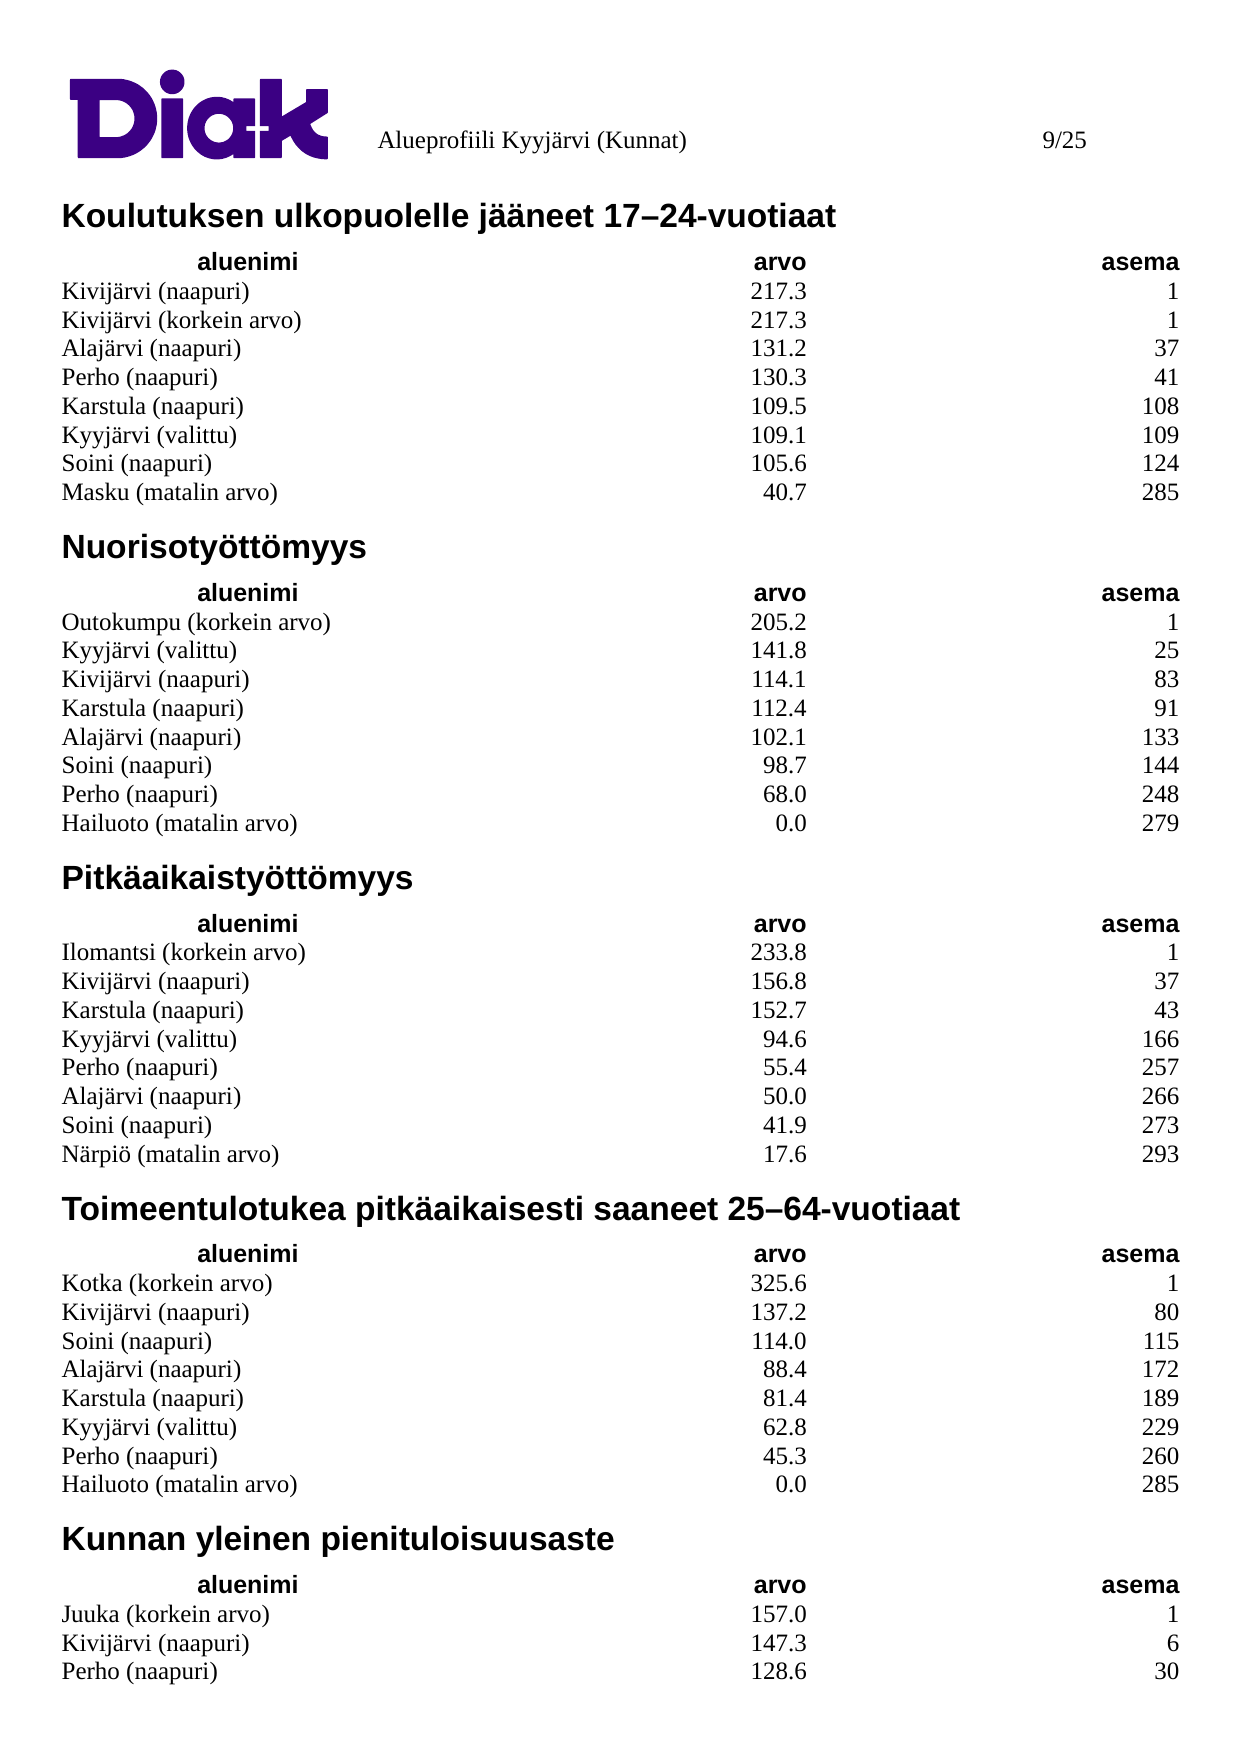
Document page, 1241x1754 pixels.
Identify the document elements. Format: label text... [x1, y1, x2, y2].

table_cell Perho (naapuri) [61, 1053, 434, 1081]
table_cell 217.3 [434, 276, 806, 305]
subtitle Toimeentulotukea pitkäaikaisesti saaneet 25–64-vuotiaat [61, 1188, 1179, 1227]
table_cell Kotka (korkein arvo) [61, 1268, 434, 1297]
table_cell Kivijärvi (naapuri) [61, 1297, 434, 1326]
table_cell Karstula (naapuri) [61, 391, 434, 420]
table_cell Kyyjärvi (valittu) [61, 1024, 434, 1052]
table_header arvo [434, 909, 806, 937]
table_cell 37 [806, 966, 1179, 995]
table_cell Hailuoto (matalin arvo) [61, 808, 434, 837]
table_cell 45.3 [434, 1441, 806, 1469]
table_cell 133 [806, 722, 1179, 751]
table_cell 257 [806, 1053, 1179, 1081]
table_cell Outokumpu (korkein arvo) [61, 607, 434, 636]
table_cell Perho (naapuri) [61, 1656, 434, 1685]
table_cell 1 [806, 938, 1179, 966]
table_header asema [806, 1240, 1179, 1268]
table_cell Kivijärvi (naapuri) [61, 276, 434, 305]
table_cell Soini (naapuri) [61, 751, 434, 779]
table_cell 91 [806, 693, 1179, 722]
table_header aluenimi [61, 1570, 434, 1599]
table_cell 285 [806, 1470, 1179, 1498]
table_cell 109.1 [434, 420, 806, 448]
table_cell 40.7 [434, 477, 806, 506]
table_cell 83 [806, 664, 1179, 693]
table_cell Karstula (naapuri) [61, 1383, 434, 1412]
table_cell 156.8 [434, 966, 806, 995]
table_cell 0.0 [434, 808, 806, 837]
table_header asema [806, 909, 1179, 937]
table_cell 144 [806, 751, 1179, 779]
table_cell Kyyjärvi (valittu) [61, 636, 434, 664]
table_cell 1 [806, 607, 1179, 636]
table_cell Masku (matalin arvo) [61, 477, 434, 506]
table_header arvo [434, 1570, 806, 1599]
table_header aluenimi [61, 578, 434, 607]
table_cell 130.3 [434, 362, 806, 391]
table_cell Kivijärvi (naapuri) [61, 966, 434, 995]
table_cell Kyyjärvi (valittu) [61, 420, 434, 448]
table_cell 30 [806, 1656, 1179, 1685]
table_cell Perho (naapuri) [61, 779, 434, 808]
table_cell Juuka (korkein arvo) [61, 1599, 434, 1628]
subtitle Nuorisotyöttömyys [61, 527, 1179, 566]
table_cell 0.0 [434, 1470, 806, 1498]
subtitle Pitkäaikaistyöttömyys [61, 858, 1179, 896]
table_header arvo [434, 1240, 806, 1268]
table_cell 102.1 [434, 722, 806, 751]
table_cell 124 [806, 449, 1179, 477]
table_cell 43 [806, 995, 1179, 1024]
table_cell 41 [806, 362, 1179, 391]
table_cell Alajärvi (naapuri) [61, 1081, 434, 1110]
table_cell Karstula (naapuri) [61, 693, 434, 722]
table_cell 112.4 [434, 693, 806, 722]
table_cell 152.7 [434, 995, 806, 1024]
table_header arvo [434, 578, 806, 607]
table_cell Karstula (naapuri) [61, 995, 434, 1024]
table_cell Hailuoto (matalin arvo) [61, 1470, 434, 1498]
table_header aluenimi [61, 247, 434, 276]
table_cell 266 [806, 1081, 1179, 1110]
table_cell 293 [806, 1139, 1179, 1167]
table_cell 98.7 [434, 751, 806, 779]
table_cell 147.3 [434, 1628, 806, 1656]
table_cell 109 [806, 420, 1179, 448]
table_cell 68.0 [434, 779, 806, 808]
table_cell Perho (naapuri) [61, 1441, 434, 1469]
table_header asema [806, 578, 1179, 607]
table_cell 17.6 [434, 1139, 806, 1167]
table_cell 157.0 [434, 1599, 806, 1628]
table_cell 62.8 [434, 1412, 806, 1441]
table_cell 115 [806, 1326, 1179, 1354]
table_header asema [806, 1570, 1179, 1599]
table_cell 94.6 [434, 1024, 806, 1052]
table_cell 1 [806, 1599, 1179, 1628]
table_cell 233.8 [434, 938, 806, 966]
table_cell 25 [806, 636, 1179, 664]
table_cell Soini (naapuri) [61, 1110, 434, 1139]
table_cell 285 [806, 477, 1179, 506]
table_cell Kivijärvi (korkein arvo) [61, 305, 434, 333]
table_cell 229 [806, 1412, 1179, 1441]
table_cell 1 [806, 305, 1179, 333]
table_cell Perho (naapuri) [61, 362, 434, 391]
table_cell Kyyjärvi (valittu) [61, 1412, 434, 1441]
table_cell 128.6 [434, 1656, 806, 1685]
table_cell 81.4 [434, 1383, 806, 1412]
table_cell Ilomantsi (korkein arvo) [61, 938, 434, 966]
table_cell 41.9 [434, 1110, 806, 1139]
table_cell 325.6 [434, 1268, 806, 1297]
table_cell 1 [806, 276, 1179, 305]
table_cell 109.5 [434, 391, 806, 420]
table_cell Alajärvi (naapuri) [61, 1355, 434, 1383]
table_cell 137.2 [434, 1297, 806, 1326]
table_cell 189 [806, 1383, 1179, 1412]
table_cell 80 [806, 1297, 1179, 1326]
table_cell 141.8 [434, 636, 806, 664]
table_cell 6 [806, 1628, 1179, 1656]
table_cell Närpiö (matalin arvo) [61, 1139, 434, 1167]
table_cell 108 [806, 391, 1179, 420]
table_cell 217.3 [434, 305, 806, 333]
table_cell 273 [806, 1110, 1179, 1139]
table_cell 1 [806, 1268, 1179, 1297]
table_cell 37 [806, 334, 1179, 362]
table_header arvo [434, 247, 806, 276]
subtitle Koulutuksen ulkopuolelle jääneet 17–24-vuotiaat [61, 196, 1179, 235]
table_cell Kivijärvi (naapuri) [61, 1628, 434, 1656]
table_cell 172 [806, 1355, 1179, 1383]
table_cell Alajärvi (naapuri) [61, 722, 434, 751]
table_header aluenimi [61, 1240, 434, 1268]
table_cell 205.2 [434, 607, 806, 636]
table_cell 88.4 [434, 1355, 806, 1383]
table_cell 55.4 [434, 1053, 806, 1081]
table_header aluenimi [61, 909, 434, 937]
table_cell 114.1 [434, 664, 806, 693]
table_cell 50.0 [434, 1081, 806, 1110]
table_cell Soini (naapuri) [61, 449, 434, 477]
table_header asema [806, 247, 1179, 276]
table_cell 248 [806, 779, 1179, 808]
table_cell Kivijärvi (naapuri) [61, 664, 434, 693]
table_cell Alajärvi (naapuri) [61, 334, 434, 362]
table_cell 260 [806, 1441, 1179, 1469]
table_cell Soini (naapuri) [61, 1326, 434, 1354]
table_cell 114.0 [434, 1326, 806, 1354]
table_cell 131.2 [434, 334, 806, 362]
table_cell 105.6 [434, 449, 806, 477]
subtitle Kunnan yleinen pienituloisuusaste [61, 1519, 1179, 1558]
table_cell 166 [806, 1024, 1179, 1052]
table_cell 279 [806, 808, 1179, 837]
